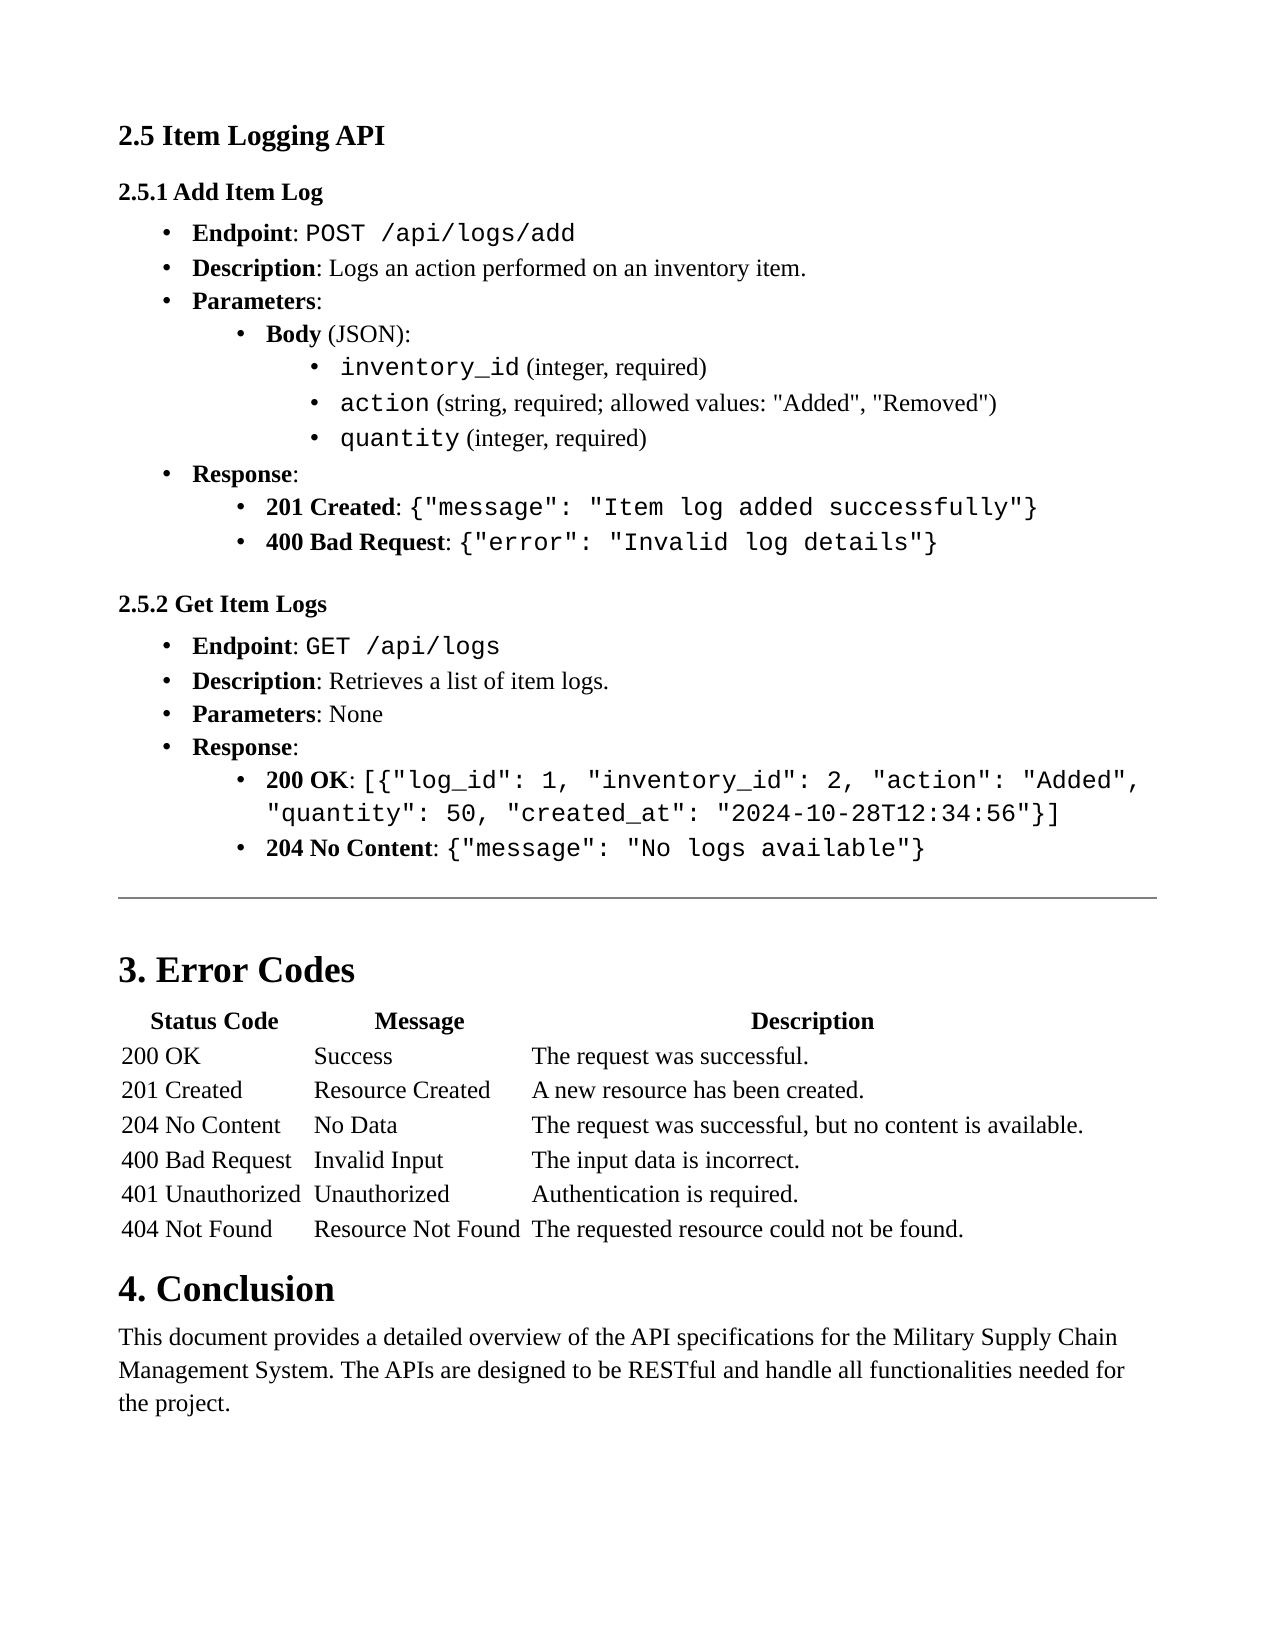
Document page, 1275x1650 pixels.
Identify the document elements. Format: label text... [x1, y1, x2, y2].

table_cell Success [311, 1038, 528, 1073]
table_cell Unauthorized [311, 1176, 528, 1211]
list Parameters: [162, 286, 1157, 315]
table_cell The input data is incorrect. [529, 1142, 1097, 1176]
text This document provides a detailed overview of the API specifications for the Military Supply Chain Management System. The APIs are designed to be RESTful and handle all functionalities needed for the project. [118, 1322, 1157, 1417]
list 400 Bad Request: {"error": "Invalid log details"} [236, 527, 1157, 558]
table_cell No Data [311, 1107, 528, 1142]
list Endpoint: POST /api/logs/add [162, 218, 1157, 249]
table_cell Authentication is required. [529, 1176, 1097, 1211]
list inventory_id (integer, required) [310, 352, 1157, 383]
table_cell 400 Bad Request [118, 1142, 311, 1176]
table_cell The requested resource could not be found. [529, 1211, 1097, 1246]
list Parameters: None [162, 699, 1157, 728]
list 204 No Content: {"message": "No logs available"} [236, 833, 1157, 864]
subtitle 2.5.2 Get Item Logs [118, 589, 1157, 618]
table_cell Resource Created [311, 1073, 528, 1107]
list Description: Logs an action performed on an inventory item. [162, 253, 1157, 282]
subtitle 4. Conclusion [118, 1266, 1157, 1309]
table_header Message [311, 1004, 528, 1038]
list action (string, required; allowed values: "Added", "Removed") [310, 388, 1157, 419]
list Response: [162, 732, 1157, 761]
table_cell Resource Not Found [311, 1211, 528, 1246]
subtitle 3. Error Codes [118, 948, 1157, 991]
list Endpoint: GET /api/logs [162, 631, 1157, 662]
list Body (JSON): [236, 319, 1157, 348]
table_cell Invalid Input [311, 1142, 528, 1176]
table_cell 201 Created [118, 1073, 311, 1107]
table_cell 200 OK [118, 1038, 311, 1073]
table_header Description [529, 1004, 1097, 1038]
list Response: [162, 459, 1157, 487]
subtitle 2.5 Item Logging API [118, 118, 1157, 152]
table_header Status Code [118, 1004, 311, 1038]
table_cell The request was successful, but no content is available. [529, 1107, 1097, 1142]
table_cell 204 No Content [118, 1107, 311, 1142]
table_cell The request was successful. [529, 1038, 1097, 1073]
table_cell A new resource has been created. [529, 1073, 1097, 1107]
list 200 OK: [{"log_id": 1, "inventory_id": 2, "action": "Added", "quantity": 50, "created_at": "2024-10-28T12:34:56"}] [236, 765, 1157, 829]
list 201 Created: {"message": "Item log added successfully"} [236, 492, 1157, 522]
subtitle 2.5.1 Add Item Log [118, 177, 1157, 205]
table_cell 404 Not Found [118, 1211, 311, 1246]
list Description: Retrieves a list of item logs. [162, 666, 1157, 695]
table_cell 401 Unauthorized [118, 1176, 311, 1211]
list quantity (integer, required) [310, 423, 1157, 454]
